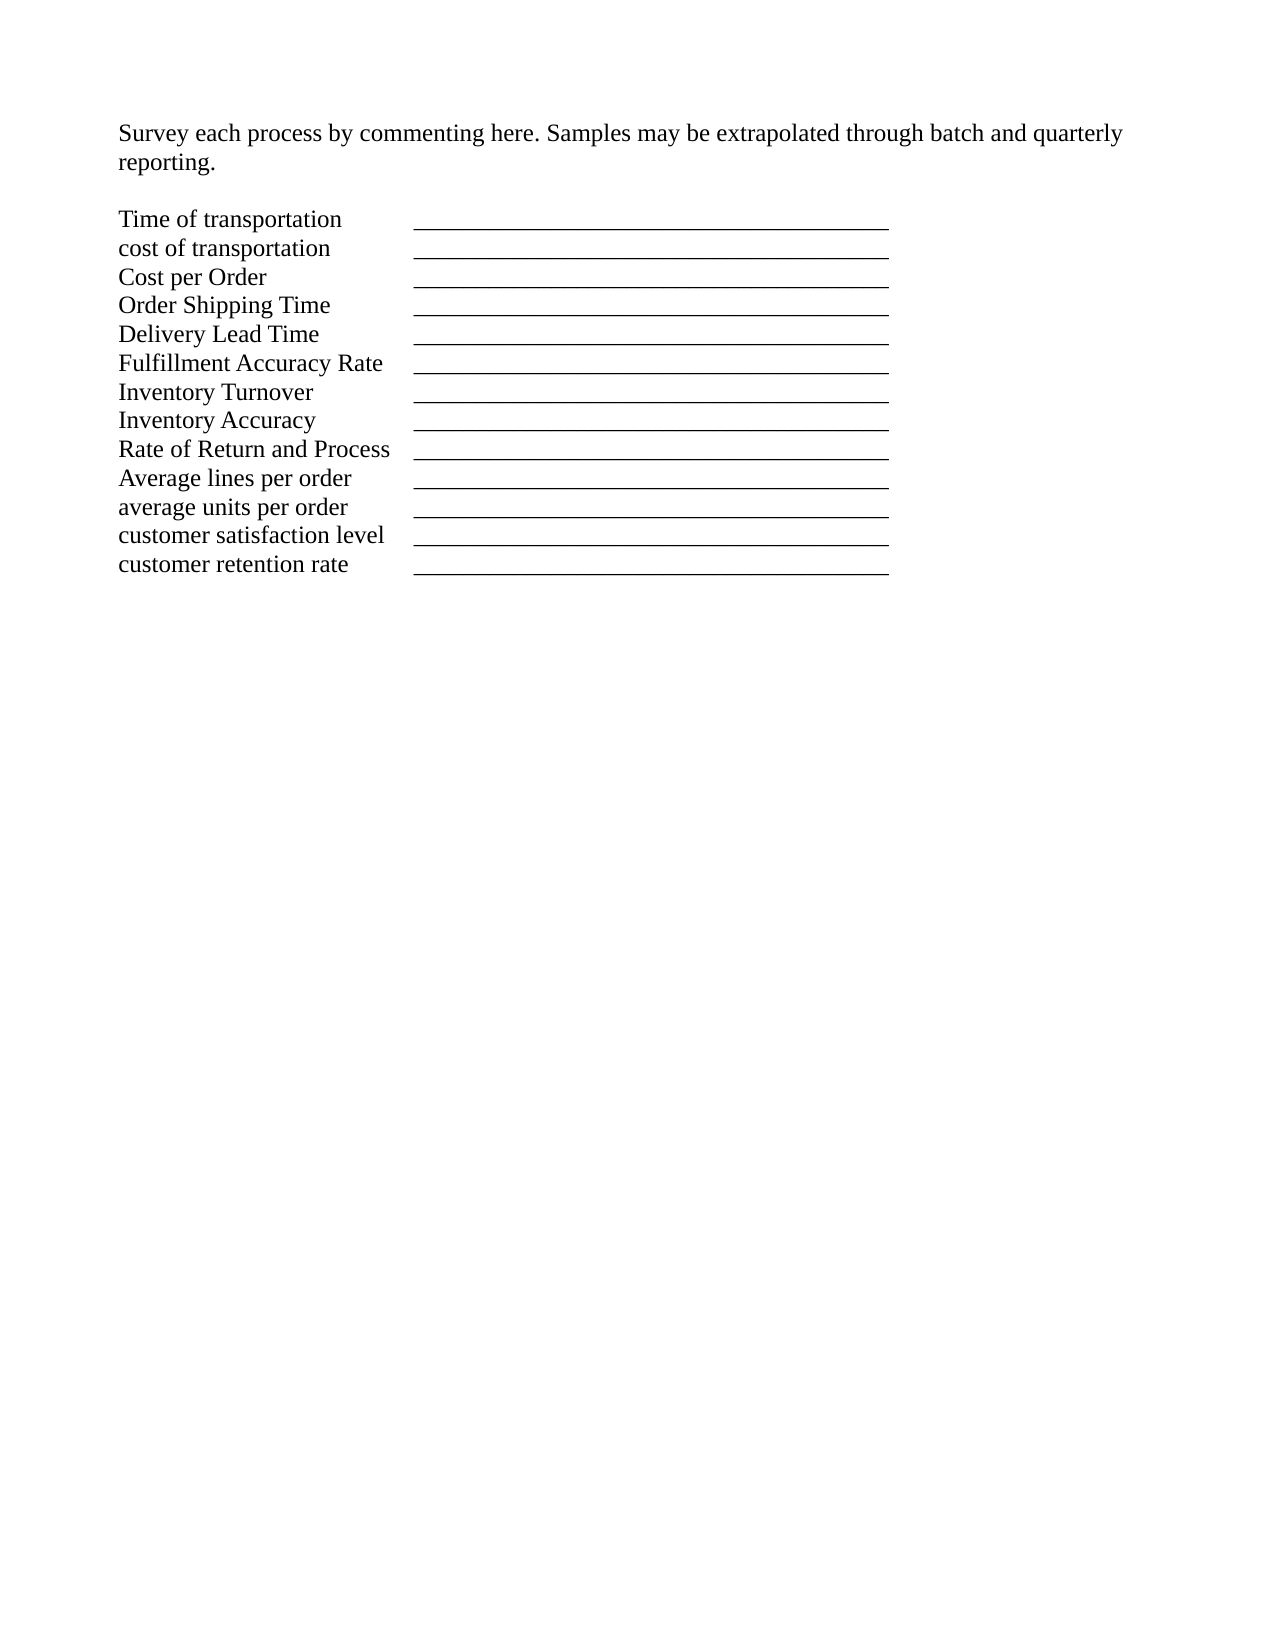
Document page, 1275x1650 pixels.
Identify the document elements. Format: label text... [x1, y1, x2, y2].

text Inventory Turnover ______________________________________ [118, 377, 1157, 406]
text customer satisfaction level ______________________________________ [118, 521, 1157, 549]
text Average lines per order ______________________________________ [118, 463, 1157, 492]
text Survey each process by commenting here. Samples may be extrapolated through batch and quarterly reporting. [118, 118, 1157, 176]
text Delivery Lead Time ______________________________________ [118, 319, 1157, 348]
text Fulfillment Accuracy Rate ______________________________________ [118, 348, 1157, 377]
text Cost per Order ______________________________________ [118, 262, 1157, 291]
text Inventory Accuracy ______________________________________ [118, 406, 1157, 434]
text customer retention rate ______________________________________ [118, 549, 1157, 578]
text Order Shipping Time ______________________________________ [118, 291, 1157, 319]
text cost of transportation ______________________________________ [118, 233, 1157, 262]
text Rate of Return and Process ______________________________________ [118, 434, 1157, 463]
text average units per order ______________________________________ [118, 492, 1157, 521]
text Time of transportation ______________________________________ [118, 204, 1157, 233]
